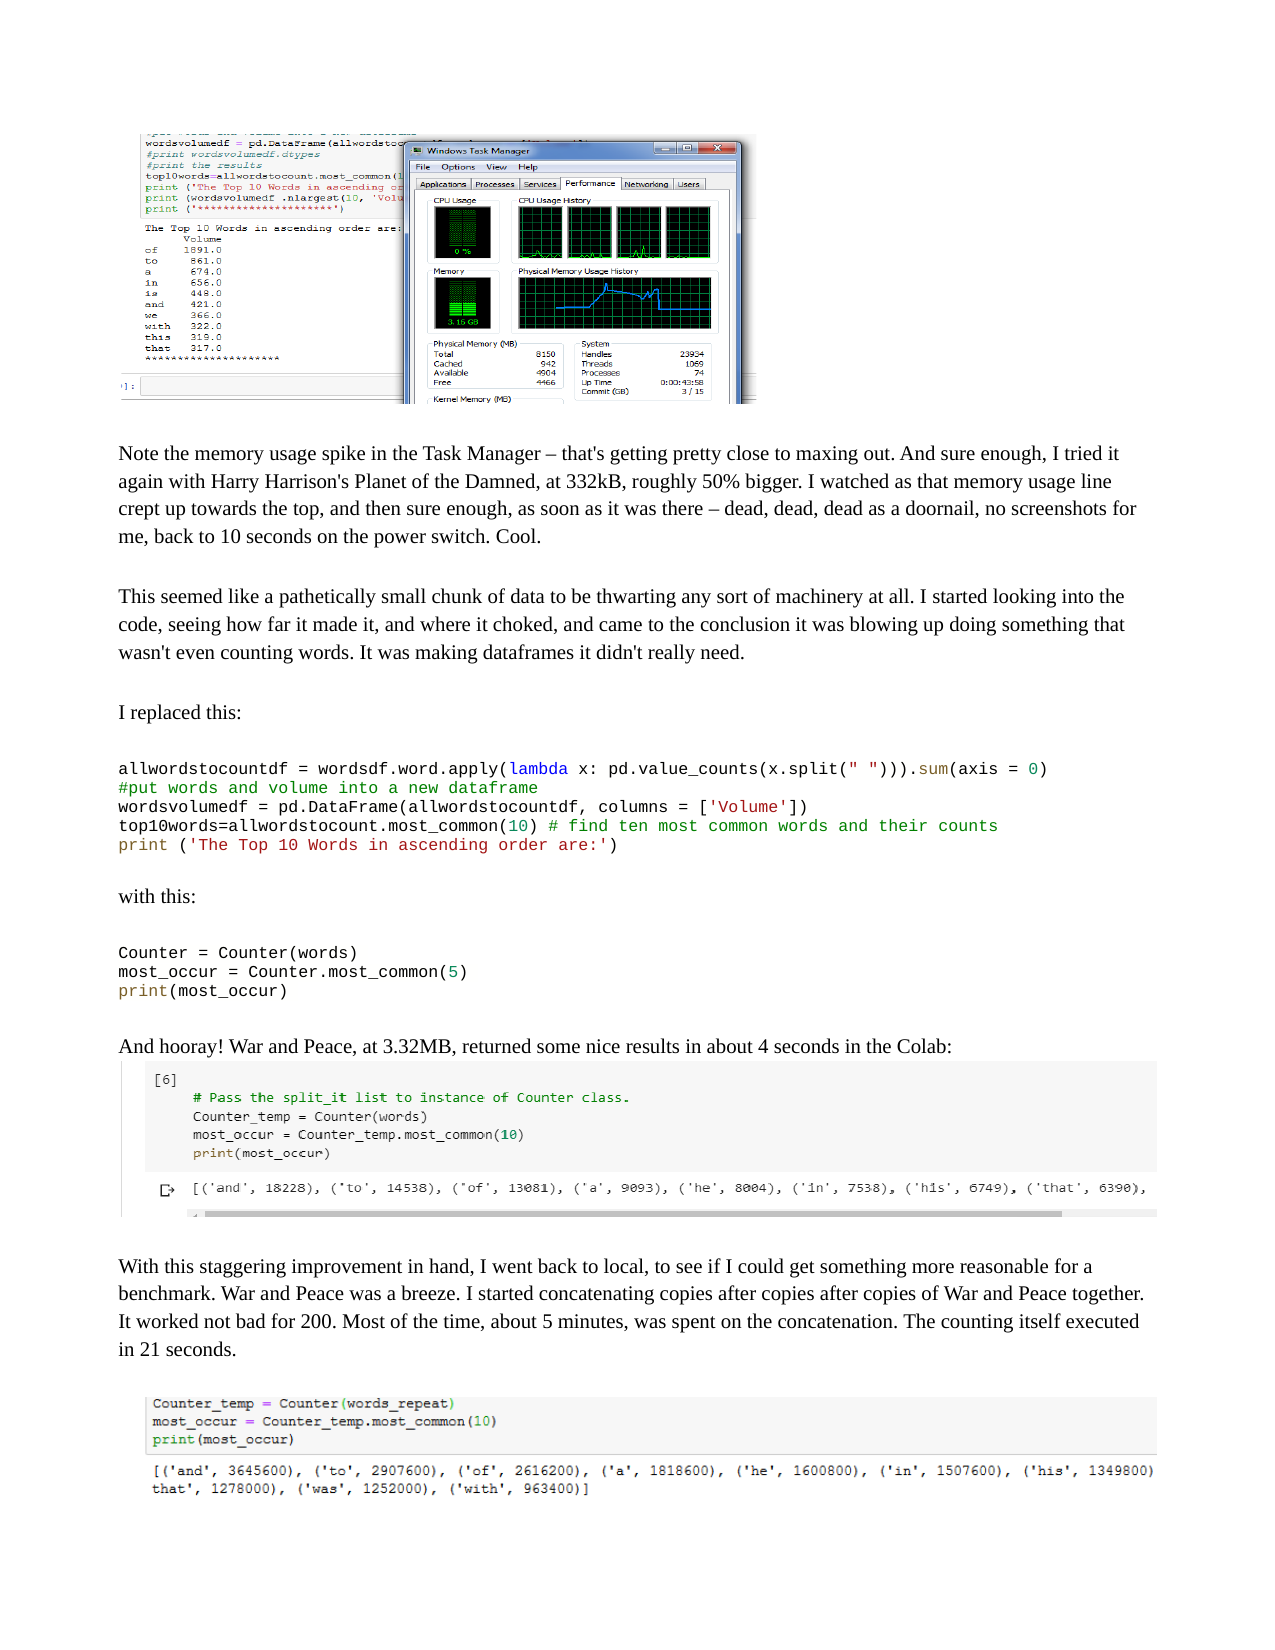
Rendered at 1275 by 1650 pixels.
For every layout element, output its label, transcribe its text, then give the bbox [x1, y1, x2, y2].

text allwordstocountdf = wordsdf.word.apply(lambda x: pd.value_counts(x.split(" "))).sum(axis = 0) [118, 761, 1157, 780]
text I replaced this: [118, 700, 1157, 724]
text top10words=allwordstocount.most_common(10) # find ten most common words and their counts [118, 817, 1157, 836]
text With this staggering improvement in hand, I went back to local, to see if I could get something more reasonable for a benchmark. War and Peace was a breeze. I started concatenating copies after copies after copies of War and Peace together. It worked not bad for 200. Most of the time, about 5 minutes, was spent on the concatenation. The counting itself executed in 21 seconds. [118, 1254, 1157, 1361]
text print(most_occur) [118, 982, 1157, 1001]
picture [118, 1397, 1157, 1511]
text #put words and volume into a new dataframe [118, 780, 1157, 799]
picture [121, 134, 757, 404]
text This seemed like a pathetically small chunk of data to be thwarting any sort of machinery at all. I started looking into the code, seeing how far it made it, and where it choked, and came to the conclusion it was blowing up doing something that wasn't even counting words. It was making dataframes it didn't really need. [118, 584, 1157, 664]
text wordsvolumedf = pd.DataFrame(allwordstocountdf, columns = ['Volume']) [118, 799, 1157, 817]
text And hooray! War and Peace, at 3.32MB, returned some nice results in about 4 seconds in the Colab: [118, 1034, 1157, 1058]
text print ('The Top 10 Words in ascending order are:') [118, 836, 1157, 855]
text with this: [118, 884, 1157, 908]
text Note the memory usage spike in the Task Manager – that's getting pretty close to maxing out. And sure enough, I tried it again with Harry Harrison's Planet of the Damned, at 332kB, roughly 50% bigger. I watched as that memory usage line crept up towards the top, and then sure enough, as soon as it was there – dead, dead, dead as a doornail, no screenshots for me, back to 10 seconds on the power switch. Cool. [118, 441, 1157, 548]
picture [118, 1061, 1157, 1217]
text Counter = Counter(words) [118, 944, 1157, 963]
text most_occur = Counter.most_common(5) [118, 963, 1157, 982]
